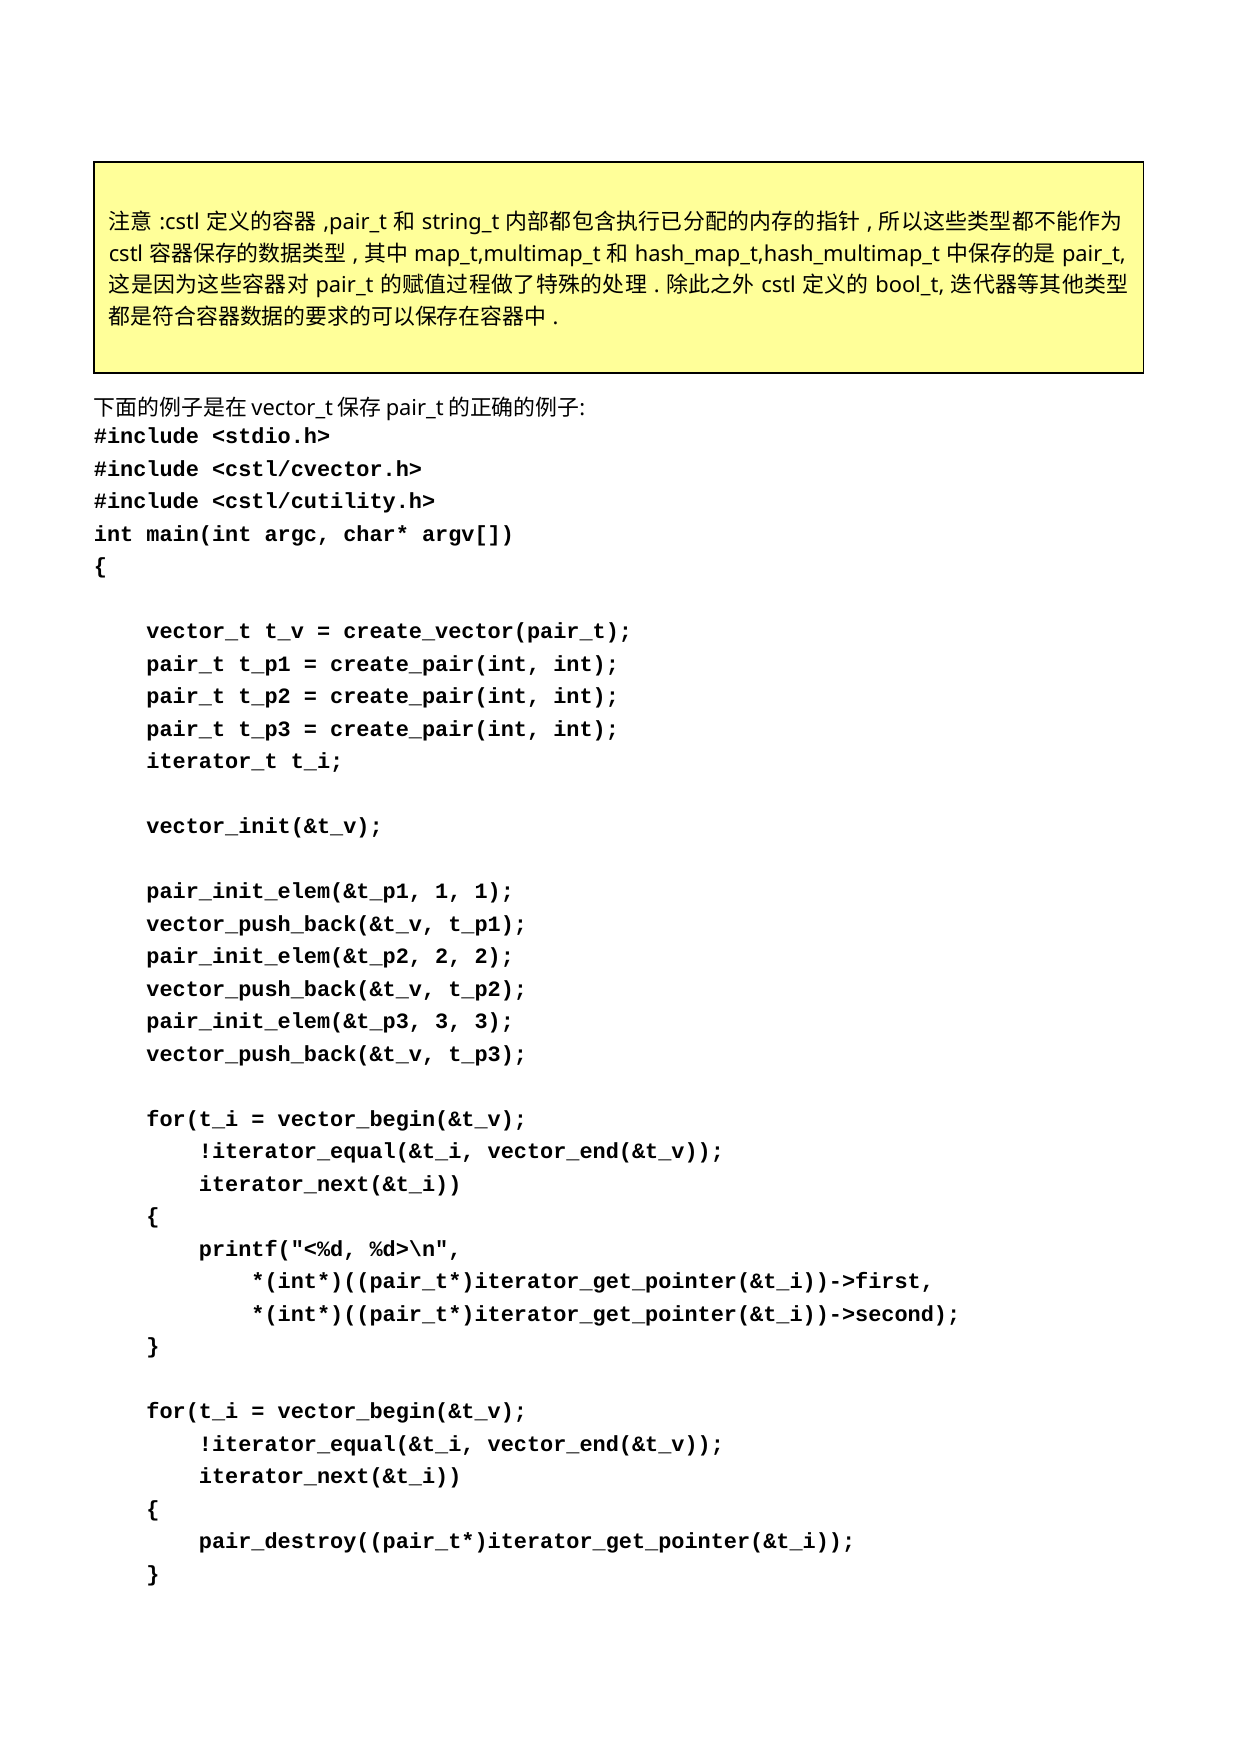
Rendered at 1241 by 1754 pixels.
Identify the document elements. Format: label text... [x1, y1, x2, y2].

text } [94, 1332, 1144, 1364]
text { [94, 1494, 1144, 1527]
text iterator_next(&t_i)) [94, 1462, 1144, 1494]
text pair_init_elem(&t_p2, 2, 2); [94, 942, 1144, 974]
text #include <cstl/cvector.h> [94, 454, 1144, 487]
text pair_destroy((pair_t*)iterator_get_pointer(&t_i)); [94, 1527, 1144, 1559]
text pair_init_elem(&t_p3, 3, 3); [94, 1007, 1144, 1039]
text *(int*)((pair_t*)iterator_get_pointer(&t_i))->second); [94, 1299, 1144, 1332]
text } [94, 1559, 1144, 1592]
text for(t_i = vector_begin(&t_v); [94, 1397, 1144, 1429]
text pair_t t_p1 = create_pair(int, int); [94, 649, 1144, 682]
text *(int*)((pair_t*)iterator_get_pointer(&t_i))->first, [94, 1267, 1144, 1299]
text 下面的例子是在vector_t保存pair_t的正确的例子: [94, 389, 1144, 422]
text pair_t t_p3 = create_pair(int, int); [94, 714, 1144, 747]
text { [94, 552, 1144, 584]
text vector_push_back(&t_v, t_p2); [94, 974, 1144, 1007]
text vector_push_back(&t_v, t_p1); [94, 909, 1144, 942]
text printf("<%d, %d>\n", [94, 1234, 1144, 1267]
text !iterator_equal(&t_i, vector_end(&t_v)); [94, 1137, 1144, 1169]
text vector_t t_v = create_vector(pair_t); [94, 617, 1144, 649]
text for(t_i = vector_begin(&t_v); [94, 1104, 1144, 1137]
text pair_t t_p2 = create_pair(int, int); [94, 682, 1144, 714]
text vector_push_back(&t_v, t_p3); [94, 1039, 1144, 1072]
text vector_init(&t_v); [94, 812, 1144, 844]
text int main(int argc, char* argv[]) [94, 519, 1144, 552]
text { [94, 1202, 1144, 1234]
text #include <cstl/cutility.h> [94, 487, 1144, 519]
text iterator_next(&t_i)) [94, 1169, 1144, 1202]
text pair_init_elem(&t_p1, 1, 1); [94, 877, 1144, 909]
text !iterator_equal(&t_i, vector_end(&t_v)); [94, 1429, 1144, 1462]
text #include <stdio.h> [94, 422, 1144, 454]
text iterator_t t_i; [94, 747, 1144, 779]
